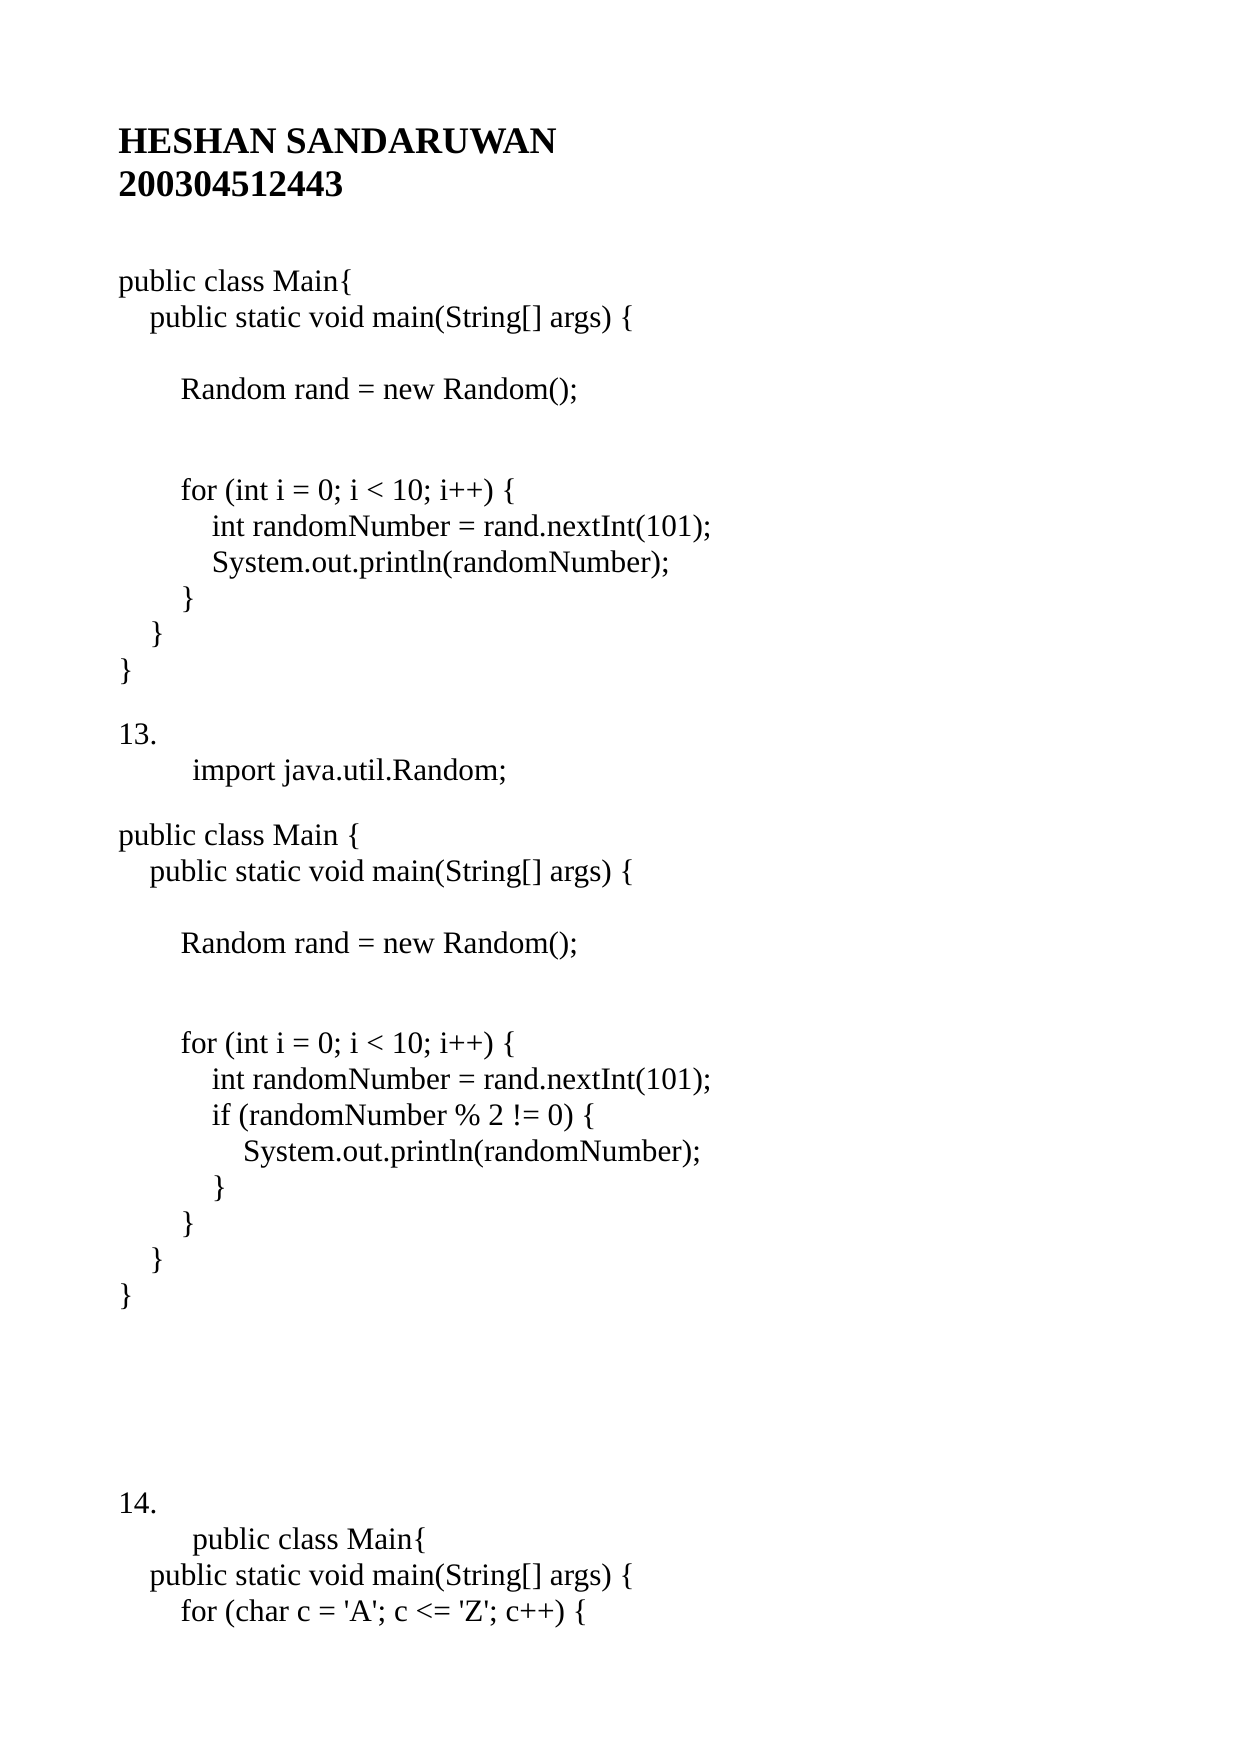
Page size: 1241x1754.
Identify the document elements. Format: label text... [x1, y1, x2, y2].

text for (int i = 0; i < 10; i++) { [118, 1024, 1122, 1060]
text } [118, 1240, 1122, 1276]
text int randomNumber = rand.nextInt(101); [118, 507, 1122, 543]
text } [118, 615, 1122, 651]
text } [118, 651, 1122, 687]
text System.out.println(randomNumber); [118, 543, 1122, 579]
text public class Main{ [118, 1520, 1122, 1556]
text public static void main(String[] args) { [118, 298, 1122, 334]
text 14. [118, 1484, 1122, 1520]
text public static void main(String[] args) { [118, 852, 1122, 888]
text for (int i = 0; i < 10; i++) { [118, 471, 1122, 507]
text for (char c = 'A'; c <= 'Z'; c++) { [118, 1592, 1122, 1628]
text 13. [118, 715, 1122, 751]
text Random rand = new Random(); [118, 924, 1122, 960]
text } [118, 579, 1122, 615]
text int randomNumber = rand.nextInt(101); [118, 1060, 1122, 1096]
text public class Main { [118, 816, 1122, 852]
text import java.util.Random; [118, 751, 1122, 787]
text } [118, 1168, 1122, 1204]
text Random rand = new Random(); [118, 370, 1122, 406]
text public class Main{ [118, 263, 1122, 298]
text public static void main(String[] args) { [118, 1556, 1122, 1592]
text } [118, 1204, 1122, 1240]
text if (randomNumber % 2 != 0) { [118, 1096, 1122, 1132]
text } [118, 1276, 1122, 1312]
text System.out.println(randomNumber); [118, 1132, 1122, 1168]
